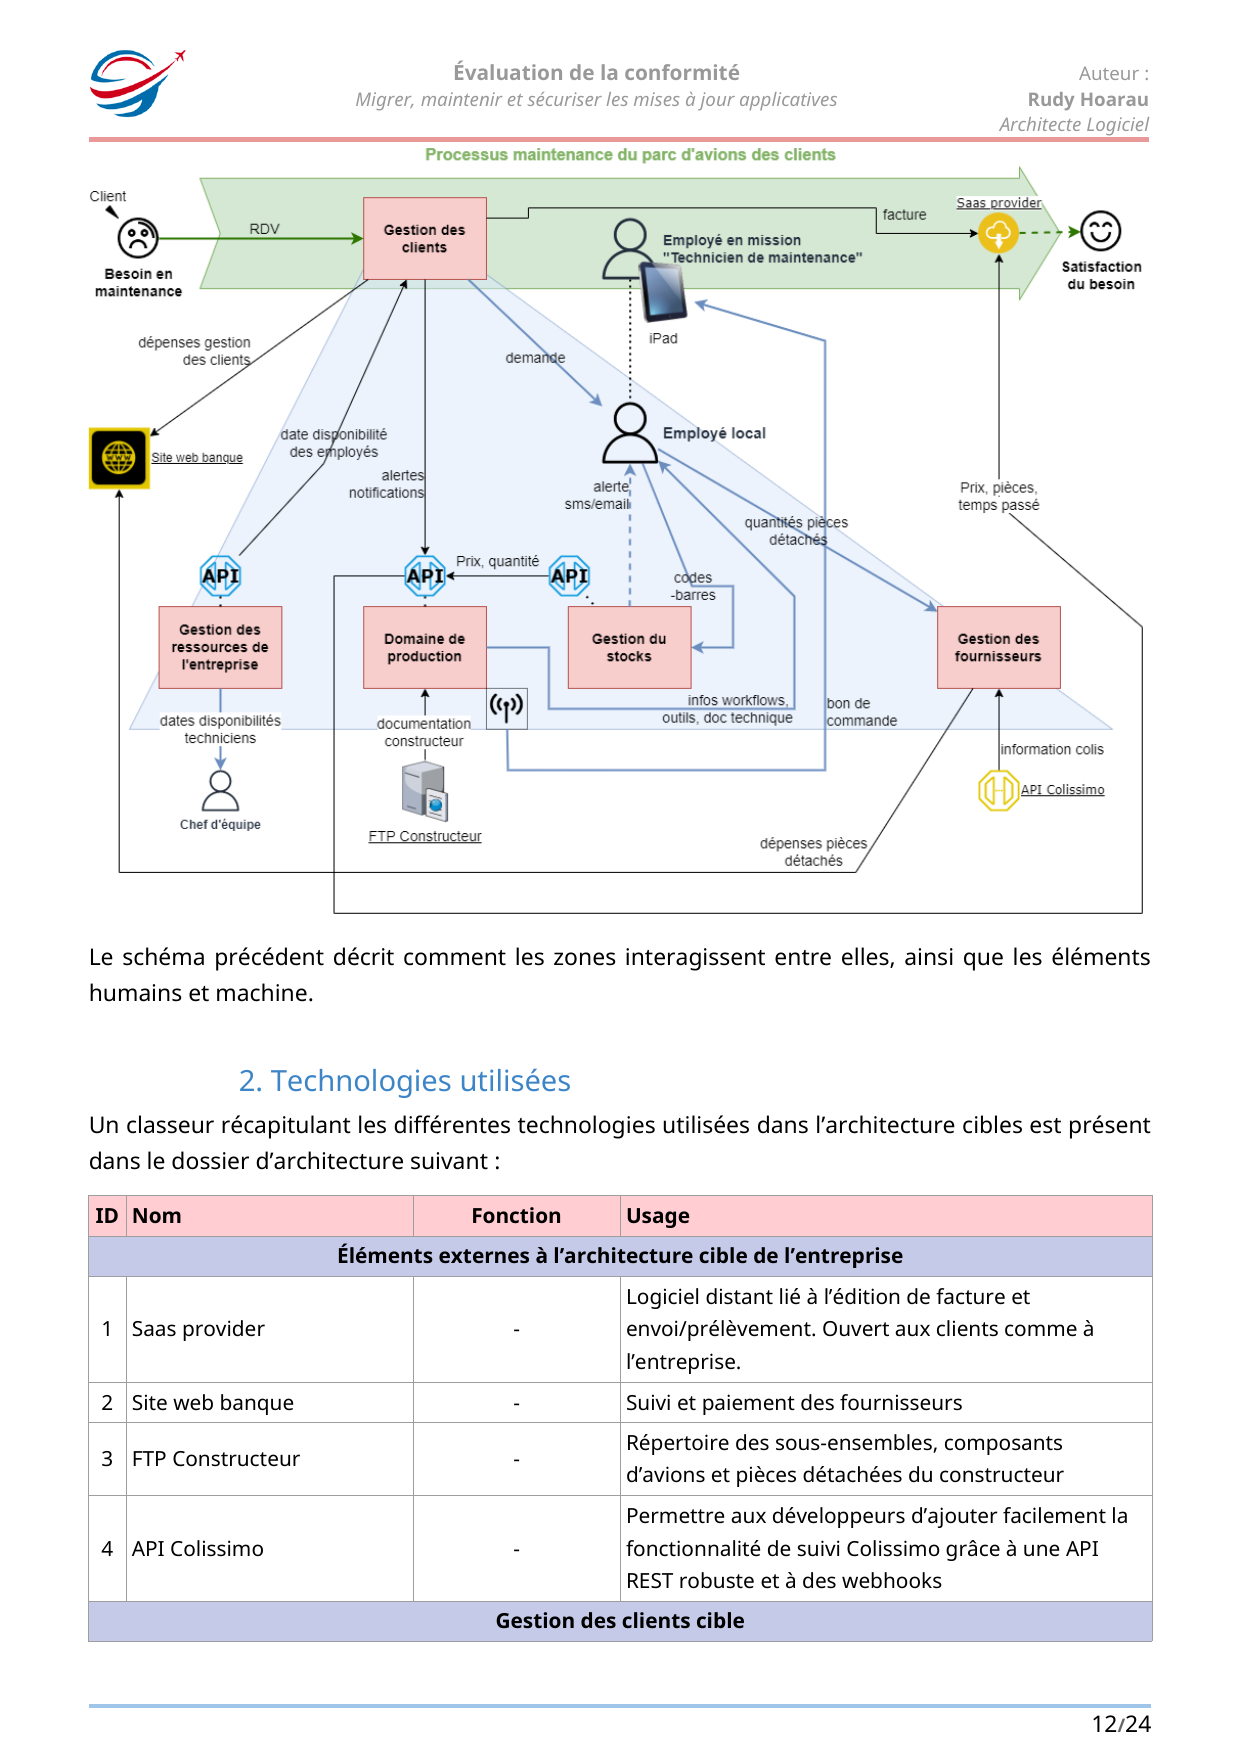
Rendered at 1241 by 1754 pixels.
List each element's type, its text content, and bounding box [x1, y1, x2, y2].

table_cell 2 [89, 1383, 126, 1422]
table_cell API Colissimo [127, 1496, 413, 1601]
table_cell Éléments externes à l’architecture cible de l’entreprise [89, 1237, 1152, 1276]
table_cell Permettre aux développeurs d’ajouter facilement la fonctionnalité de suivi Colissimo grâce à une API REST robuste et à des webhooks [621, 1496, 1152, 1601]
table_cell 4 [89, 1496, 126, 1601]
table_cell - [414, 1277, 620, 1382]
table_cell Logiciel distant lié à l’édition de facture et envoi/prélèvement. Ouvert aux clients comme à l’entreprise. [621, 1277, 1152, 1382]
table_header ID [89, 1196, 126, 1236]
table_cell Suivi et paiement des fournisseurs [621, 1383, 1152, 1422]
subtitle 2. Technologies utilisées [238, 1061, 1152, 1100]
picture [88, 144, 1152, 922]
table_cell Saas provider [127, 1277, 413, 1382]
table_header Fonction [414, 1196, 620, 1236]
table_cell - [414, 1423, 620, 1495]
picture [88, 46, 188, 123]
table_cell - [414, 1496, 620, 1601]
table_cell 1 [89, 1277, 126, 1382]
table_cell Répertoire des sous-ensembles, composants d’avions et pièces détachées du constructeur [621, 1423, 1152, 1495]
table_cell Gestion des clients cible [89, 1602, 1152, 1641]
text Le schéma précédent décrit comment les zones interagissent entre elles, ainsi que les éléments humains et machine. [88, 941, 1152, 1008]
table_cell - [414, 1383, 620, 1422]
table_cell Site web banque [127, 1383, 413, 1422]
table_header Usage [621, 1196, 1152, 1236]
text Un classeur récapitulant les différentes technologies utilisées dans l’architecture cibles est présent dans le dossier d’architecture suivant : [88, 1109, 1152, 1176]
table_cell FTP Constructeur [127, 1423, 413, 1495]
table_header Nom [127, 1196, 413, 1236]
table_cell 3 [89, 1423, 126, 1495]
